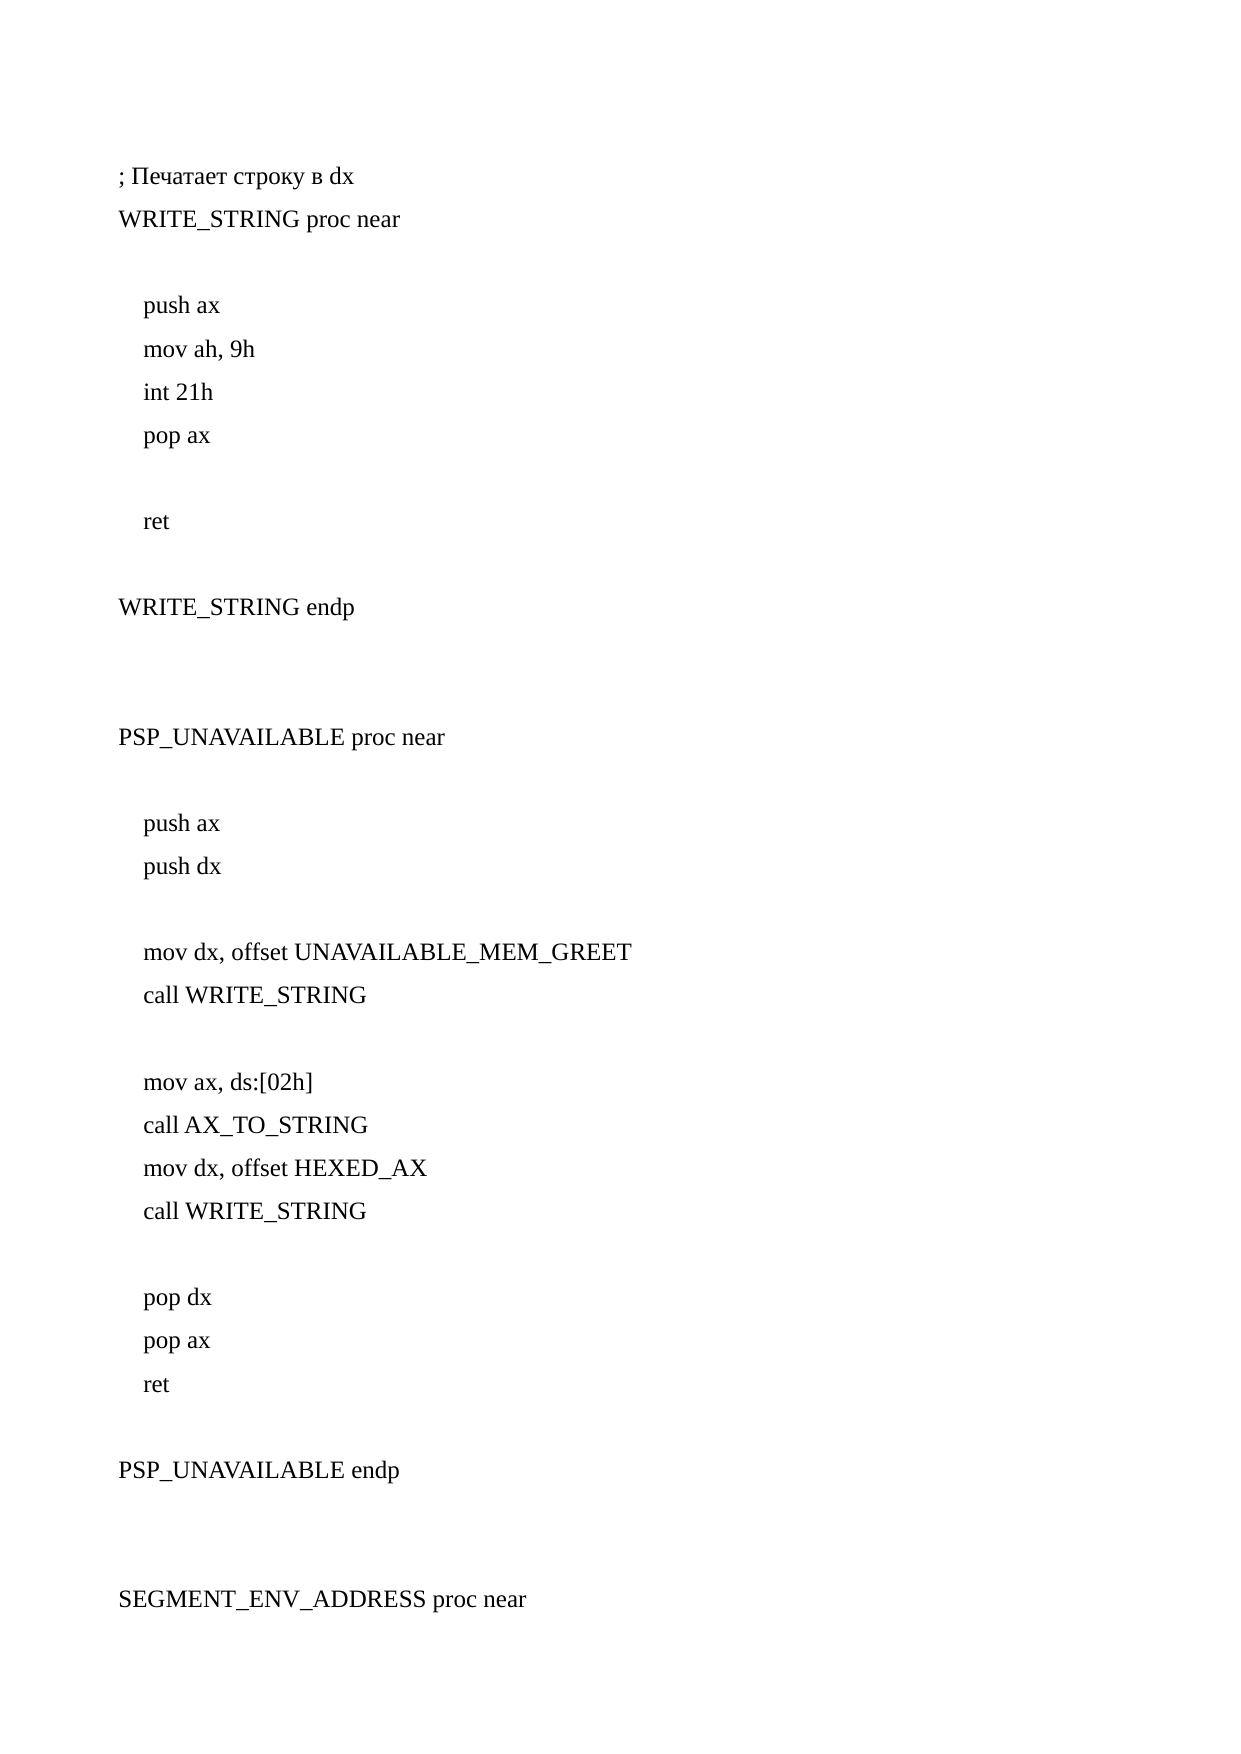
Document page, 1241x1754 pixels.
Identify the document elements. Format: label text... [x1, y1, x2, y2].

text SEGMENT_ENV_ADDRESS proc near [118, 1584, 1122, 1613]
text mov dx, offset HEXED_AX [118, 1153, 1122, 1182]
text PSP_UNAVAILABLE proc near [118, 722, 1122, 751]
text PSP_UNAVAILABLE endp [118, 1455, 1122, 1484]
text pop dx [118, 1282, 1122, 1311]
text call WRITE_STRING [118, 981, 1122, 1009]
text ret [118, 1369, 1122, 1397]
text pop ax [118, 1326, 1122, 1354]
text int 21h [118, 377, 1122, 406]
text call AX_TO_STRING [118, 1110, 1122, 1139]
text ; Печатает строку в dx [118, 161, 1122, 190]
text push ax [118, 291, 1122, 319]
text mov ax, ds:[02h] [118, 1067, 1122, 1096]
text pop ax [118, 420, 1122, 449]
text call WRITE_STRING [118, 1196, 1122, 1225]
text mov ah, 9h [118, 334, 1122, 362]
text WRITE_STRING proc near [118, 204, 1122, 233]
text ret [118, 506, 1122, 535]
text push dx [118, 851, 1122, 880]
text mov dx, offset UNAVAILABLE_MEM_GREET [118, 937, 1122, 966]
text push ax [118, 808, 1122, 837]
text WRITE_STRING endp [118, 592, 1122, 621]
